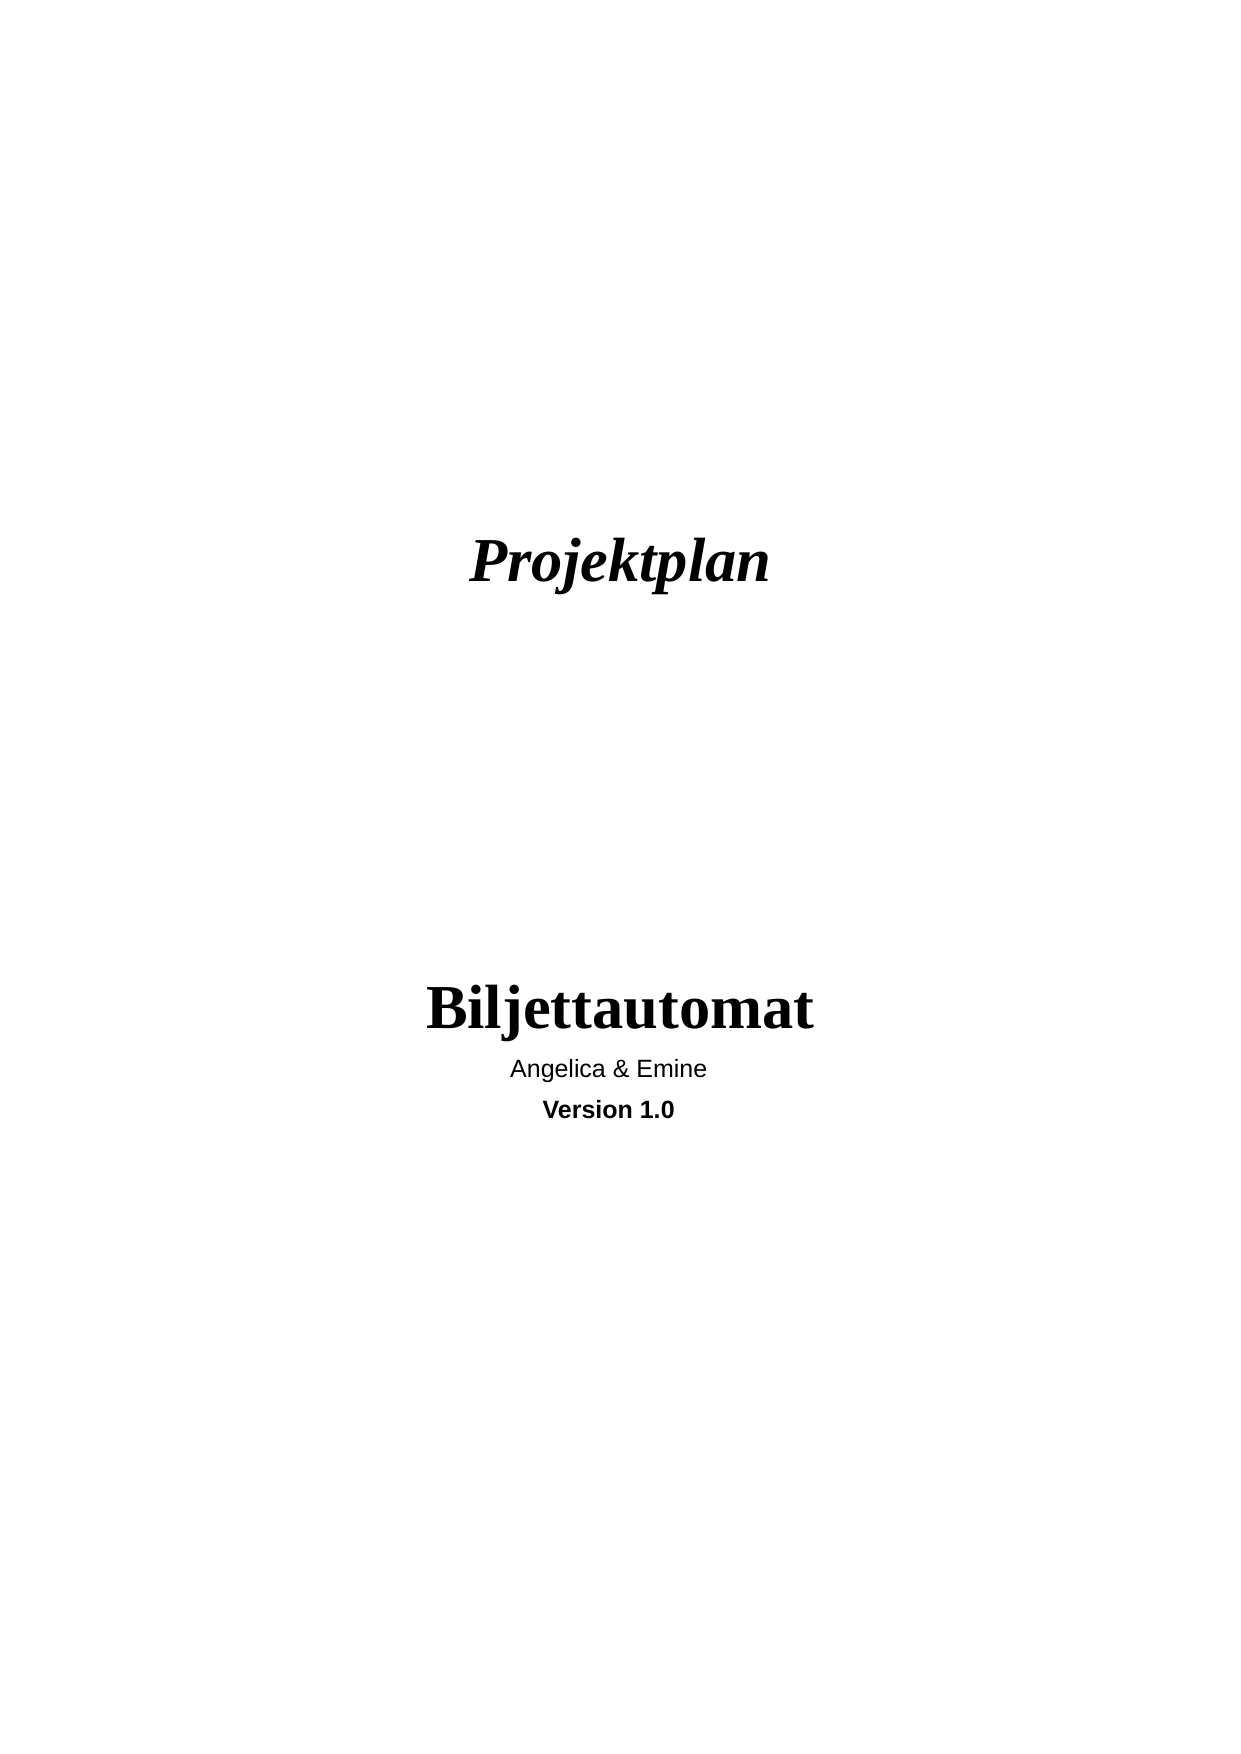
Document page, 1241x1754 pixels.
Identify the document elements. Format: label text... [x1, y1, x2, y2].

text Angelica & Emine [154, 1054, 1063, 1083]
text Version 1.0 [154, 1095, 1063, 1124]
text Projektplan [148, 523, 1092, 595]
text Biljettautomat [148, 970, 1092, 1042]
